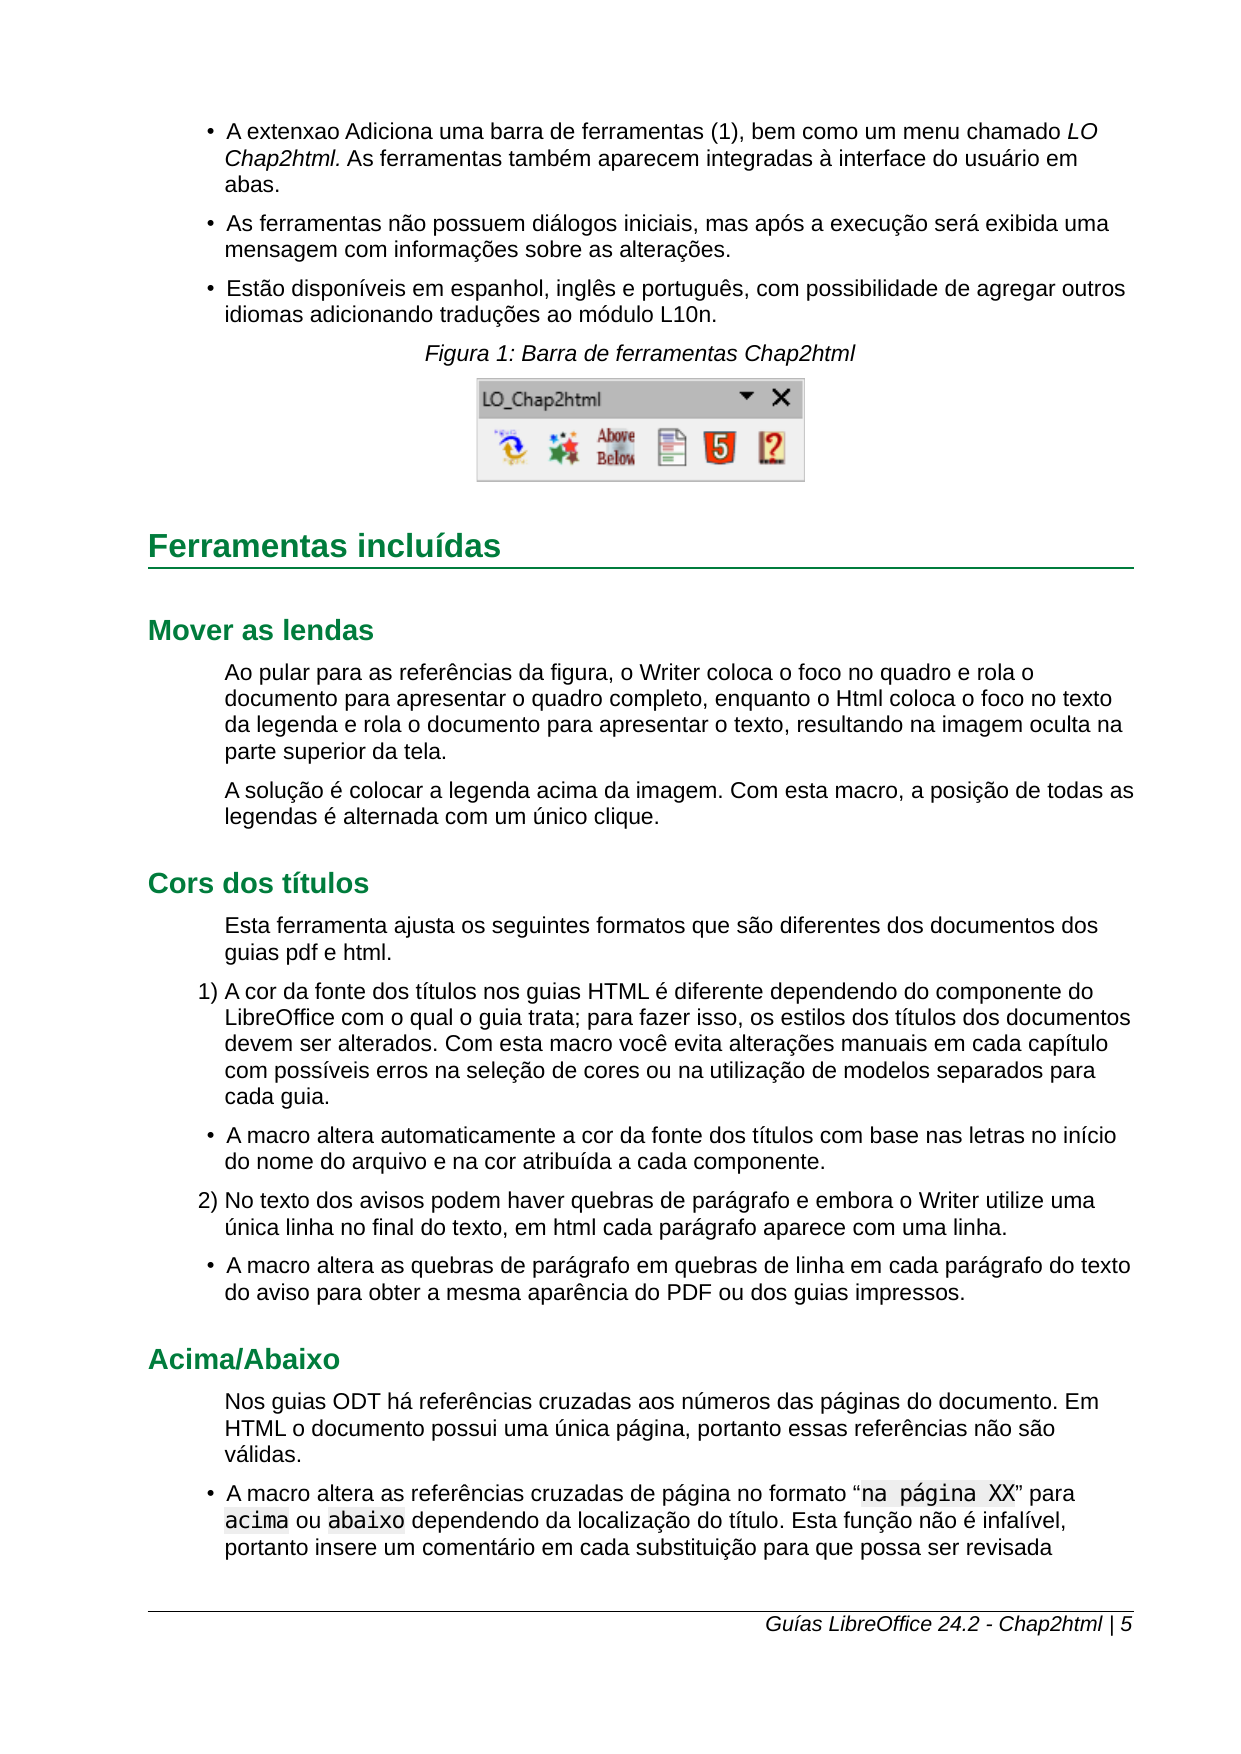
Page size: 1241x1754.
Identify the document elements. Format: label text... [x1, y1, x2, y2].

list A macro altera as quebras de parágrafo em quebras de linha em cada parágrafo do texto do aviso para obter a mesma aparência do PDF ou dos guias impressos. [207, 1252, 1134, 1305]
text Esta ferramenta ajusta os seguintes formatos que são diferentes dos documentos dos guias pdf e html. [224, 912, 1134, 965]
list A macro altera as referências cruzadas de página no formato “na página XX” para acima ou abaixo dependendo da localização do título. Esta função não é infalível, portanto insere um comentário em cada substituição para que possa ser revisada [207, 1480, 1134, 1560]
subtitle Acima/Abaixo [148, 1342, 1134, 1376]
list Estão disponíveis em espanhol, inglês e português, com possibilidade de agregar outros idiomas adicionando traduções ao módulo L10n. [207, 275, 1134, 328]
subtitle Cors dos títulos [148, 867, 1134, 900]
text A solução é colocar a legenda acima da imagem. Com esta macro, a posição de todas as legendas é alternada com um único clique. [224, 777, 1134, 829]
list A cor da fonte dos títulos nos guias HTML é diferente dependendo do componente do LibreOffice com o qual o guia trata; para fazer isso, os estilos dos títulos dos documentos devem ser alterados. Com esta macro você evita alterações manuais em cada capítulo com possíveis erros na seleção de cores ou na utilização de modelos separados para cada guia. [224, 978, 1134, 1109]
text Ao pular para as referências da figura, o Writer coloca o foco no quadro e rola o documento para apresentar o quadro completo, enquanto o Html coloca o foco no texto da legenda e rola o documento para apresentar o texto, resultando na imagem oculta na parte superior da tela. [224, 659, 1134, 764]
list A extenxao Adiciona uma barra de ferramentas (Figura 1), bem como um menu chamado LO Chap2html. As ferramentas também aparecem integradas à interface do usuário em abas. [207, 118, 1134, 197]
subtitle Mover as lendas [148, 613, 1134, 646]
list As ferramentas não possuem diálogos iniciais, mas após a execução será exibida uma mensagem com informações sobre as alterações. [207, 210, 1134, 262]
subtitle Ferramentas incluídas [148, 526, 1134, 567]
list A macro altera automaticamente a cor da fonte dos títulos com base nas letras no início do nome do arquivo e na cor atribuída a cada componente. [207, 1122, 1134, 1175]
picture [476, 378, 805, 482]
text Figura 1: Barra de ferramentas Chap2html [424, 340, 857, 366]
text Nos guias ODT há referências cruzadas aos números das páginas do documento. Em HTML o documento possui uma única página, portanto essas referências não são válidas. [224, 1388, 1134, 1467]
list No texto dos avisos podem haver quebras de parágrafo e embora o Writer utilize uma única linha no final do texto, em html cada parágrafo aparece com uma linha. [224, 1187, 1134, 1240]
